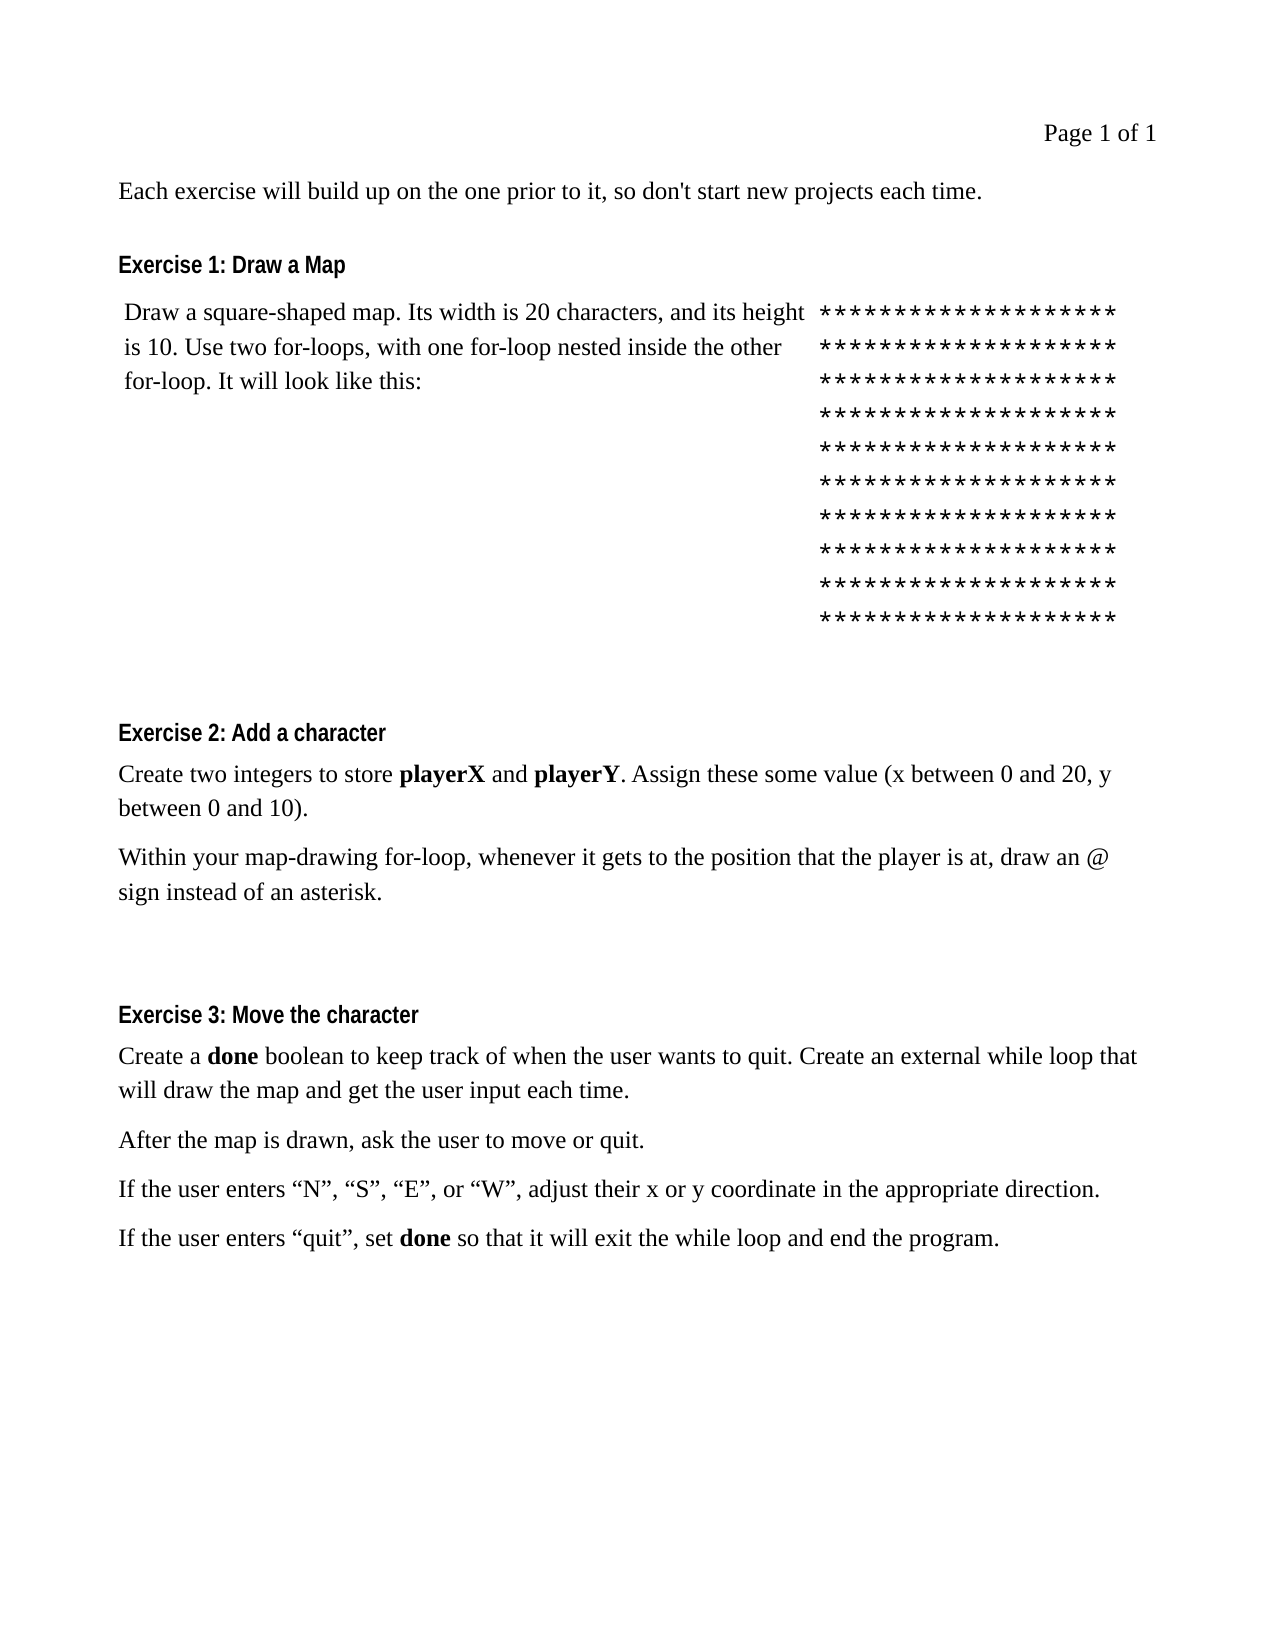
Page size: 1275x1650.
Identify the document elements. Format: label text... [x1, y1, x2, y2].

text Each exercise will build up on the one prior to it, so don't start new projects each time. [118, 176, 1157, 205]
table_header ******************** ******************** ******************** ******************** ******************** ******************** ******************** ******************** ******************** ******************** [812, 292, 1157, 644]
text If the user enters “N”, “S”, “E”, or “W”, adjust their x or y coordinate in the appropriate direction. [118, 1174, 1157, 1202]
text Create two integers to store playerX and playerY. Assign these some value (x between 0 and 20, y between 0 and 10). [118, 759, 1157, 822]
text Create a done boolean to keep track of when the user wants to quit. Create an external while loop that will draw the map and get the user input each time. [118, 1041, 1157, 1104]
subtitle Exercise 2: Add a character [118, 718, 1157, 746]
subtitle Exercise 1: Draw a Map [118, 250, 1157, 279]
subtitle Exercise 3: Move the character [118, 1000, 1157, 1029]
table_header Draw a square-shaped map. Its width is 20 characters, and its height is 10. Use two for-loops, with one for-loop nested inside the other for-loop. It will look like this: [118, 292, 812, 644]
text Within your map-drawing for-loop, whenever it gets to the position that the player is at, draw an @ sign instead of an asterisk. [118, 842, 1157, 906]
text If the user enters “quit”, set done so that it will exit the while loop and end the program. [118, 1223, 1157, 1252]
text After the map is drawn, ask the user to move or quit. [118, 1125, 1157, 1153]
